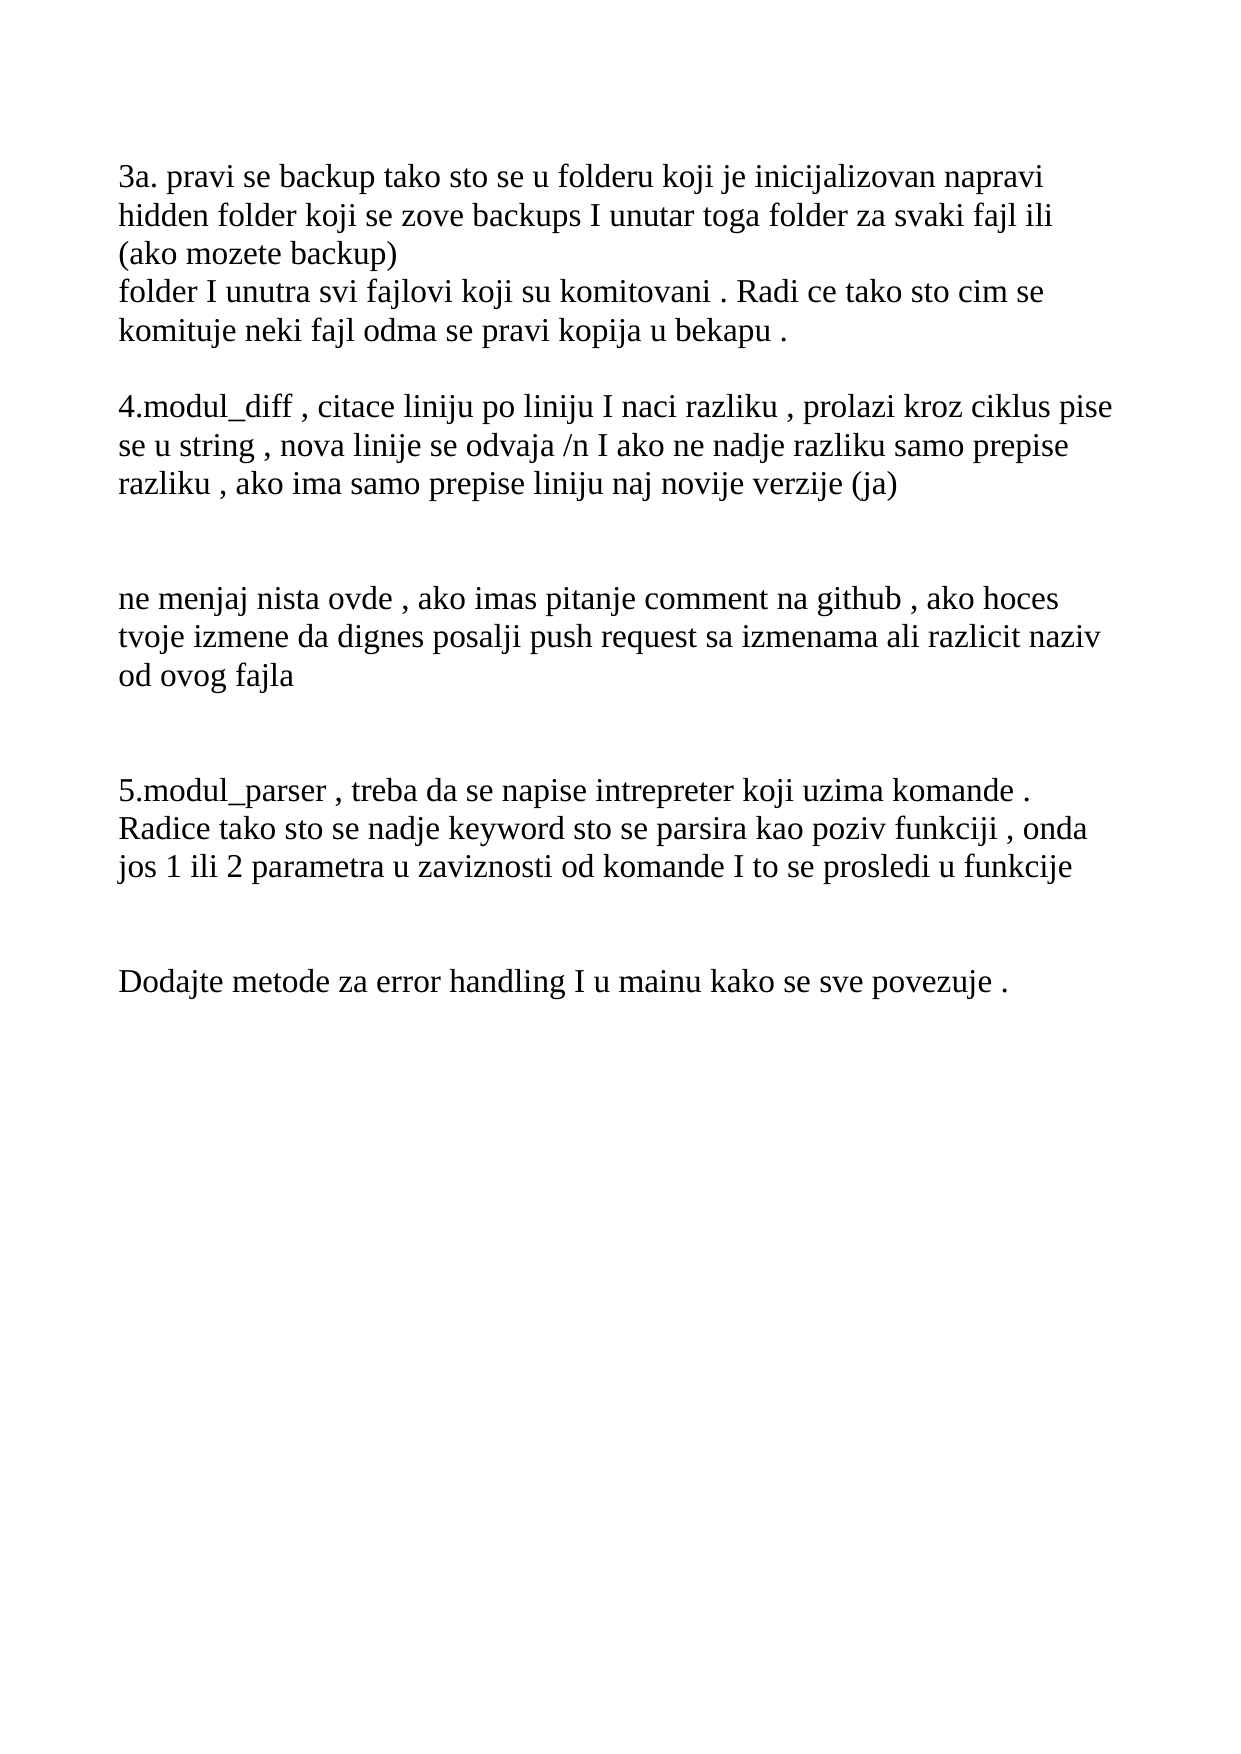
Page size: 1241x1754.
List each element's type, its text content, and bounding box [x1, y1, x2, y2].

text folder I unutra svi fajlovi koji su komitovani . Radi ce tako sto cim se komituje neki fajl odma se pravi kopija u bekapu . [118, 271, 1122, 348]
text Dodajte metode za error handling I u mainu kako se sve povezuje . [118, 961, 1122, 1000]
text 4.modul_diff , citace liniju po liniju I naci razliku , prolazi kroz ciklus pise se u string , nova linije se odvaja /n I ako ne nadje razliku samo prepise razliku , ako ima samo prepise liniju naj novije verzije (ja) [118, 386, 1122, 501]
text (ako mozete backup) [118, 233, 1122, 271]
text 3a. pravi se backup tako sto se u folderu koji je inicijalizovan napravi hidden folder koji se zove backups I unutar toga folder za svaki fajl ili [118, 156, 1122, 233]
text ne menjaj nista ovde , ako imas pitanje comment na github , ako hoces tvoje izmene da dignes posalji push request sa izmenama ali razlicit naziv od ovog fajla [118, 578, 1122, 693]
text Radice tako sto se nadje keyword sto se parsira kao poziv funkciji , onda jos 1 ili 2 parametra u zaviznosti od komande I to se prosledi u funkcije [118, 808, 1122, 885]
text 5.modul_parser , treba da se napise intrepreter koji uzima komande . [118, 770, 1122, 808]
